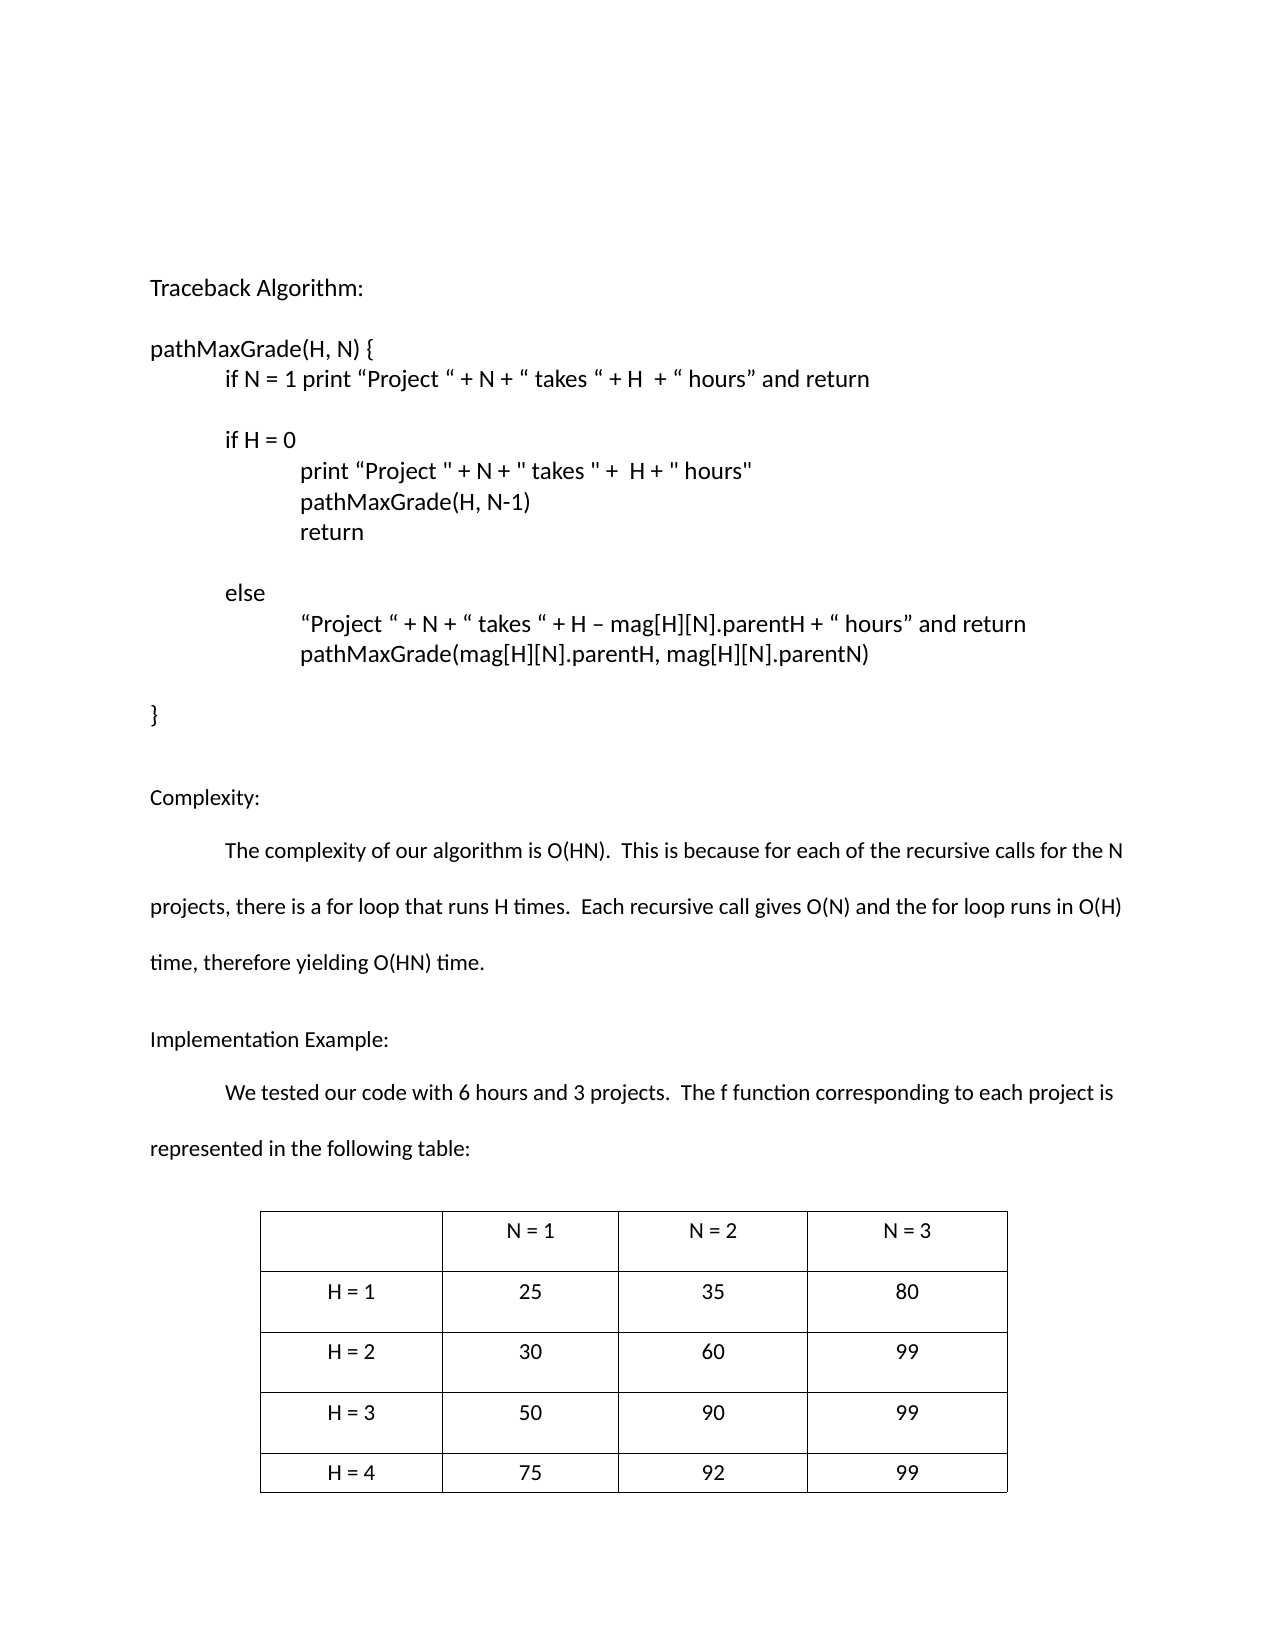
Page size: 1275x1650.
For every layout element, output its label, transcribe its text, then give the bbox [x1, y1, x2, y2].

table_cell 92 [619, 1454, 807, 1492]
table_cell 99 [808, 1454, 1007, 1492]
text return [225, 516, 1125, 547]
table_cell 60 [619, 1333, 807, 1392]
text print “Project " + N + " takes " + H + " hours" [225, 455, 1125, 486]
table_cell 99 [808, 1333, 1007, 1392]
table_cell 30 [443, 1333, 618, 1392]
table_cell 99 [808, 1393, 1007, 1452]
table_cell 35 [619, 1272, 807, 1332]
table_cell 80 [808, 1272, 1007, 1332]
table_cell H = 3 [261, 1393, 442, 1452]
table_cell 90 [619, 1393, 807, 1452]
text Implementation Example: [150, 1025, 1125, 1053]
table_header [261, 1212, 442, 1271]
text Complexity: [150, 783, 1125, 811]
text if H = 0 [150, 425, 1125, 455]
text pathMaxGrade(H, N-1) [225, 486, 1125, 516]
text “Project “ + N + “ takes “ + H – mag[H][N].parentH + “ hours” and return [150, 608, 1125, 638]
text Traceback Algorithm: [150, 272, 1125, 303]
table_cell 75 [443, 1454, 618, 1492]
table_cell 25 [443, 1272, 618, 1332]
text else [150, 577, 1125, 608]
table_cell H = 2 [261, 1333, 442, 1392]
table_cell H = 4 [261, 1454, 442, 1492]
table_header N = 1 [443, 1212, 618, 1271]
table_header N = 2 [619, 1212, 807, 1271]
text } [150, 699, 1125, 730]
table_cell H = 1 [261, 1272, 442, 1332]
text pathMaxGrade(H, N) { [150, 333, 1125, 364]
text The complexity of our algorithm is O(HN). This is because for each of the recursive calls for the N projects, there is a for loop that runs H times. Each recursive call gives O(N) and the for loop runs in O(H) time, therefore yielding O(HN) time. [150, 836, 1125, 976]
table_cell 50 [443, 1393, 618, 1452]
text if N = 1 print “Project “ + N + “ takes “ + H + “ hours” and return [150, 364, 1125, 394]
text We tested our code with 6 hours and 3 projects. The f function corresponding to each project is represented in the following table: [150, 1078, 1125, 1162]
table_header N = 3 [808, 1212, 1007, 1271]
text pathMaxGrade(mag[H][N].parentH, mag[H][N].parentN) [150, 638, 1125, 669]
